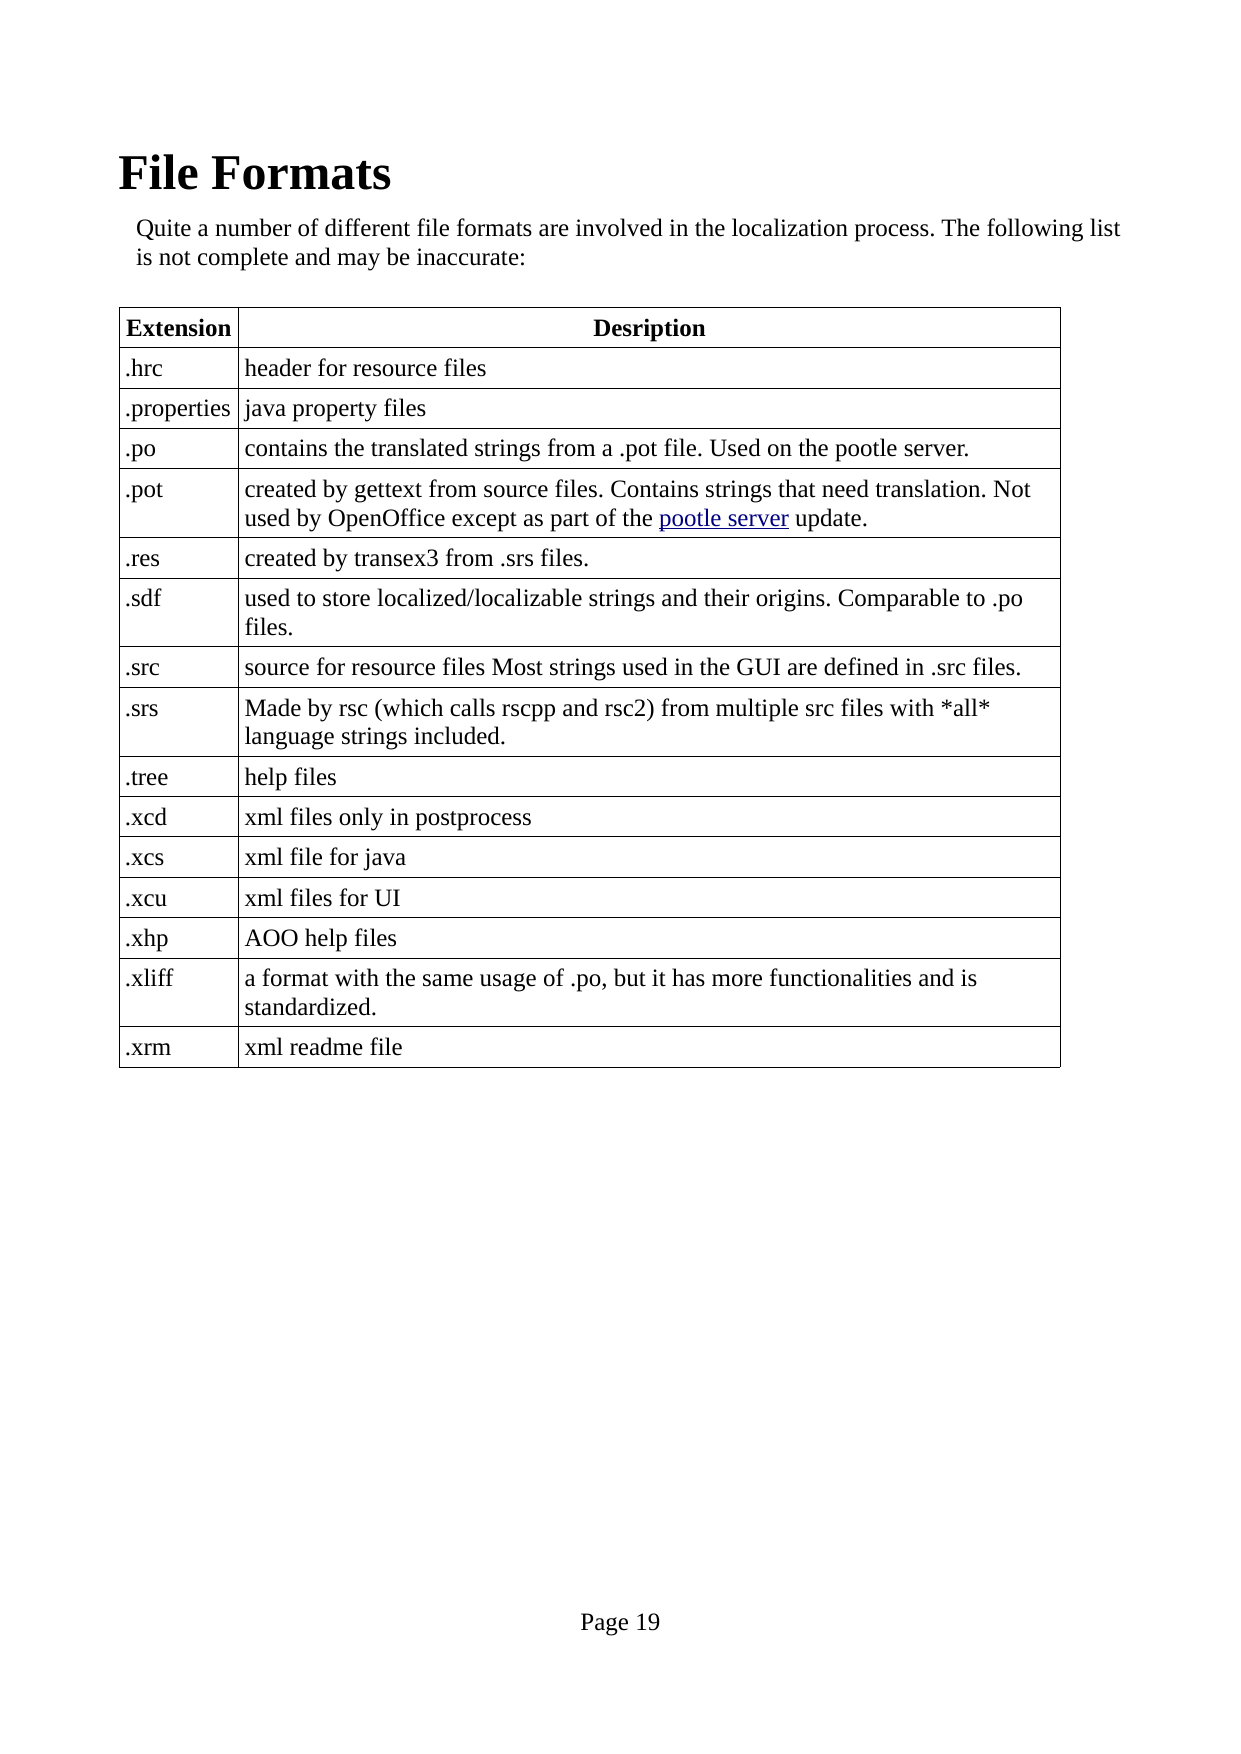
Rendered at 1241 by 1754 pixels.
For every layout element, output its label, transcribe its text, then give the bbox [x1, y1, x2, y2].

table_cell .properties [120, 389, 238, 428]
table_cell .xcu [120, 878, 238, 917]
table_cell xml files for UI [239, 878, 1060, 917]
table_cell Made by rsc (which calls rscpp and rsc2) from multiple src files with *all* language strings included. [239, 688, 1060, 756]
subtitle File Formats [118, 143, 1122, 201]
table_cell created by gettext from source files. Contains strings that need translation. Not used by OpenOffice except as part of the pootle server update. [239, 469, 1060, 537]
table_cell AOO help files [239, 918, 1060, 957]
table_cell .srs [120, 688, 238, 756]
table_cell .hrc [120, 348, 238, 387]
table_cell source for resource files Most strings used in the GUI are defined in .src files. [239, 647, 1060, 687]
table_cell xml file for java [239, 837, 1060, 877]
table_cell .tree [120, 757, 238, 796]
table_cell header for resource files [239, 348, 1060, 387]
table_cell .xcs [120, 837, 238, 877]
table_cell java property files [239, 389, 1060, 428]
table_cell a format with the same usage of .po, but it has more functionalities and is standardized. [239, 959, 1060, 1026]
table_cell .xrm [120, 1027, 238, 1067]
table_cell contains the translated strings from a .pot file. Used on the pootle server. [239, 429, 1060, 468]
table_cell .sdf [120, 579, 238, 646]
text Quite a number of different file formats are involved in the localization process. The following list is not complete and may be inaccurate: [136, 213, 1122, 271]
table_cell .xcd [120, 797, 238, 836]
table_header Desription [239, 308, 1060, 347]
table_cell created by transex3 from .srs files. [239, 538, 1060, 577]
table_cell help files [239, 757, 1060, 796]
table_cell xml files only in postprocess [239, 797, 1060, 836]
table_header Extension [120, 308, 238, 347]
table_cell used to store localized/localizable strings and their origins. Comparable to .po files. [239, 579, 1060, 646]
table_cell .xhp [120, 918, 238, 957]
table_cell .res [120, 538, 238, 577]
table_cell .po [120, 429, 238, 468]
table_cell .src [120, 647, 238, 687]
table_cell .xliff [120, 959, 238, 1026]
table_cell xml readme file [239, 1027, 1060, 1067]
table_cell .pot [120, 469, 238, 537]
